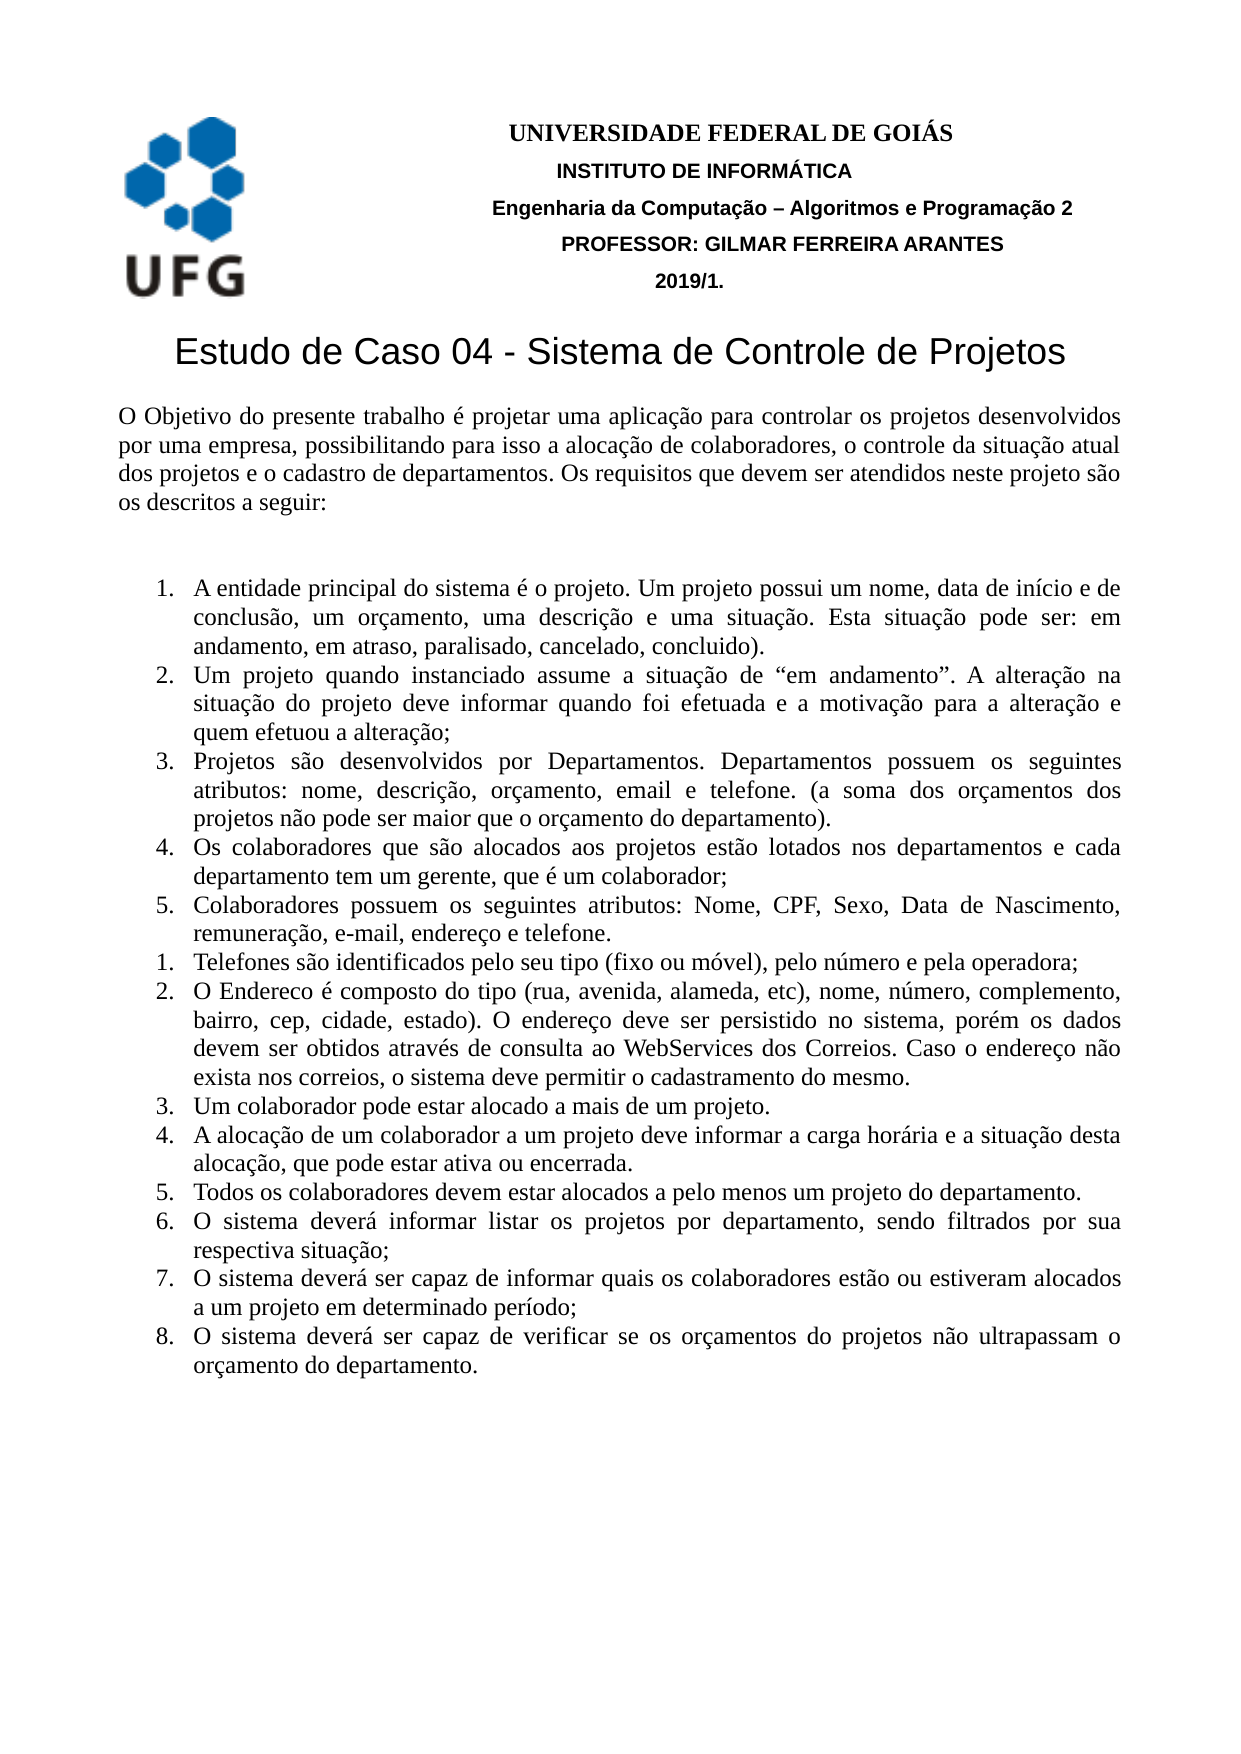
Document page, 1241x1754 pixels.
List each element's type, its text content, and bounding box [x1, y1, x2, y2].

text UNIVERSIDADE FEDERAL DE GOIÁS [257, 118, 1122, 147]
text Engenharia da Computação – Algoritmos e Programação 2 [257, 196, 1122, 220]
list Um projeto quando instanciado assume a situação de “em andamento”. A alteração na situação do projeto deve informar quando foi efetuada e a motivação para a alteração e quem efetuou a alteração; [156, 660, 1122, 746]
list Colaboradores possuem os seguintes atributos: Nome, CPF, Sexo, Data de Nascimento, remuneração, e-mail, endereço e telefone. [156, 890, 1122, 947]
list O sistema deverá ser capaz de informar quais os colaboradores estão ou estiveram alocados a um projeto em determinado período; [156, 1263, 1122, 1321]
list A entidade principal do sistema é o projeto. Um projeto possui um nome, data de início e de conclusão, um orçamento, uma descrição e uma situação. Esta situação pode ser: em andamento, em atraso, paralisado, cancelado, concluido). [156, 573, 1122, 660]
list O Endereco é composto do tipo (rua, avenida, alameda, etc), nome, número, complemento, bairro, cep, cidade, estado). O endereço deve ser persistido no sistema, porém os dados devem ser obtidos através de consulta ao WebServices dos Correios. Caso o endereço não exista nos correios, o sistema deve permitir o cadastramento do mesmo. [156, 976, 1122, 1091]
list A alocação de um colaborador a um projeto deve informar a carga horária e a situação desta alocação, que pode estar ativa ou encerrada. [156, 1120, 1122, 1177]
list O sistema deverá informar listar os projetos por departamento, sendo filtrados por sua respectiva situação; [156, 1206, 1122, 1263]
list Projetos são desenvolvidos por Departamentos. Departamentos possuem os seguintes atributos: nome, descrição, orçamento, email e telefone. (a soma dos orçamentos dos projetos não pode ser maior que o orçamento do departamento). [156, 746, 1122, 832]
text 2019/1. [257, 269, 1122, 293]
list Telefones são identificados pelo seu tipo (fixo ou móvel), pelo número e pela operadora; [156, 947, 1122, 976]
text Estudo de Caso 04 - Sistema de Controle de Projetos [118, 329, 1122, 372]
picture [119, 117, 257, 299]
text INSTITUTO DE INFORMÁTICA [257, 159, 1122, 183]
text PROFESSOR: GILMAR FERREIRA ARANTES [257, 232, 1122, 256]
list Um colaborador pode estar alocado a mais de um projeto. [156, 1091, 1122, 1120]
list Todos os colaboradores devem estar alocados a pelo menos um projeto do departamento. [156, 1177, 1122, 1206]
list O sistema deverá ser capaz de verificar se os orçamentos do projetos não ultrapassam o orçamento do departamento. [156, 1321, 1122, 1378]
text O Objetivo do presente trabalho é projetar uma aplicação para controlar os projetos desenvolvidos por uma empresa, possibilitando para isso a alocação de colaboradores, o controle da situação atual dos projetos e o cadastro de departamentos. Os requisitos que devem ser atendidos neste projeto são os descritos a seguir: [118, 401, 1122, 516]
list Os colaboradores que são alocados aos projetos estão lotados nos departamentos e cada departamento tem um gerente, que é um colaborador; [156, 832, 1122, 890]
